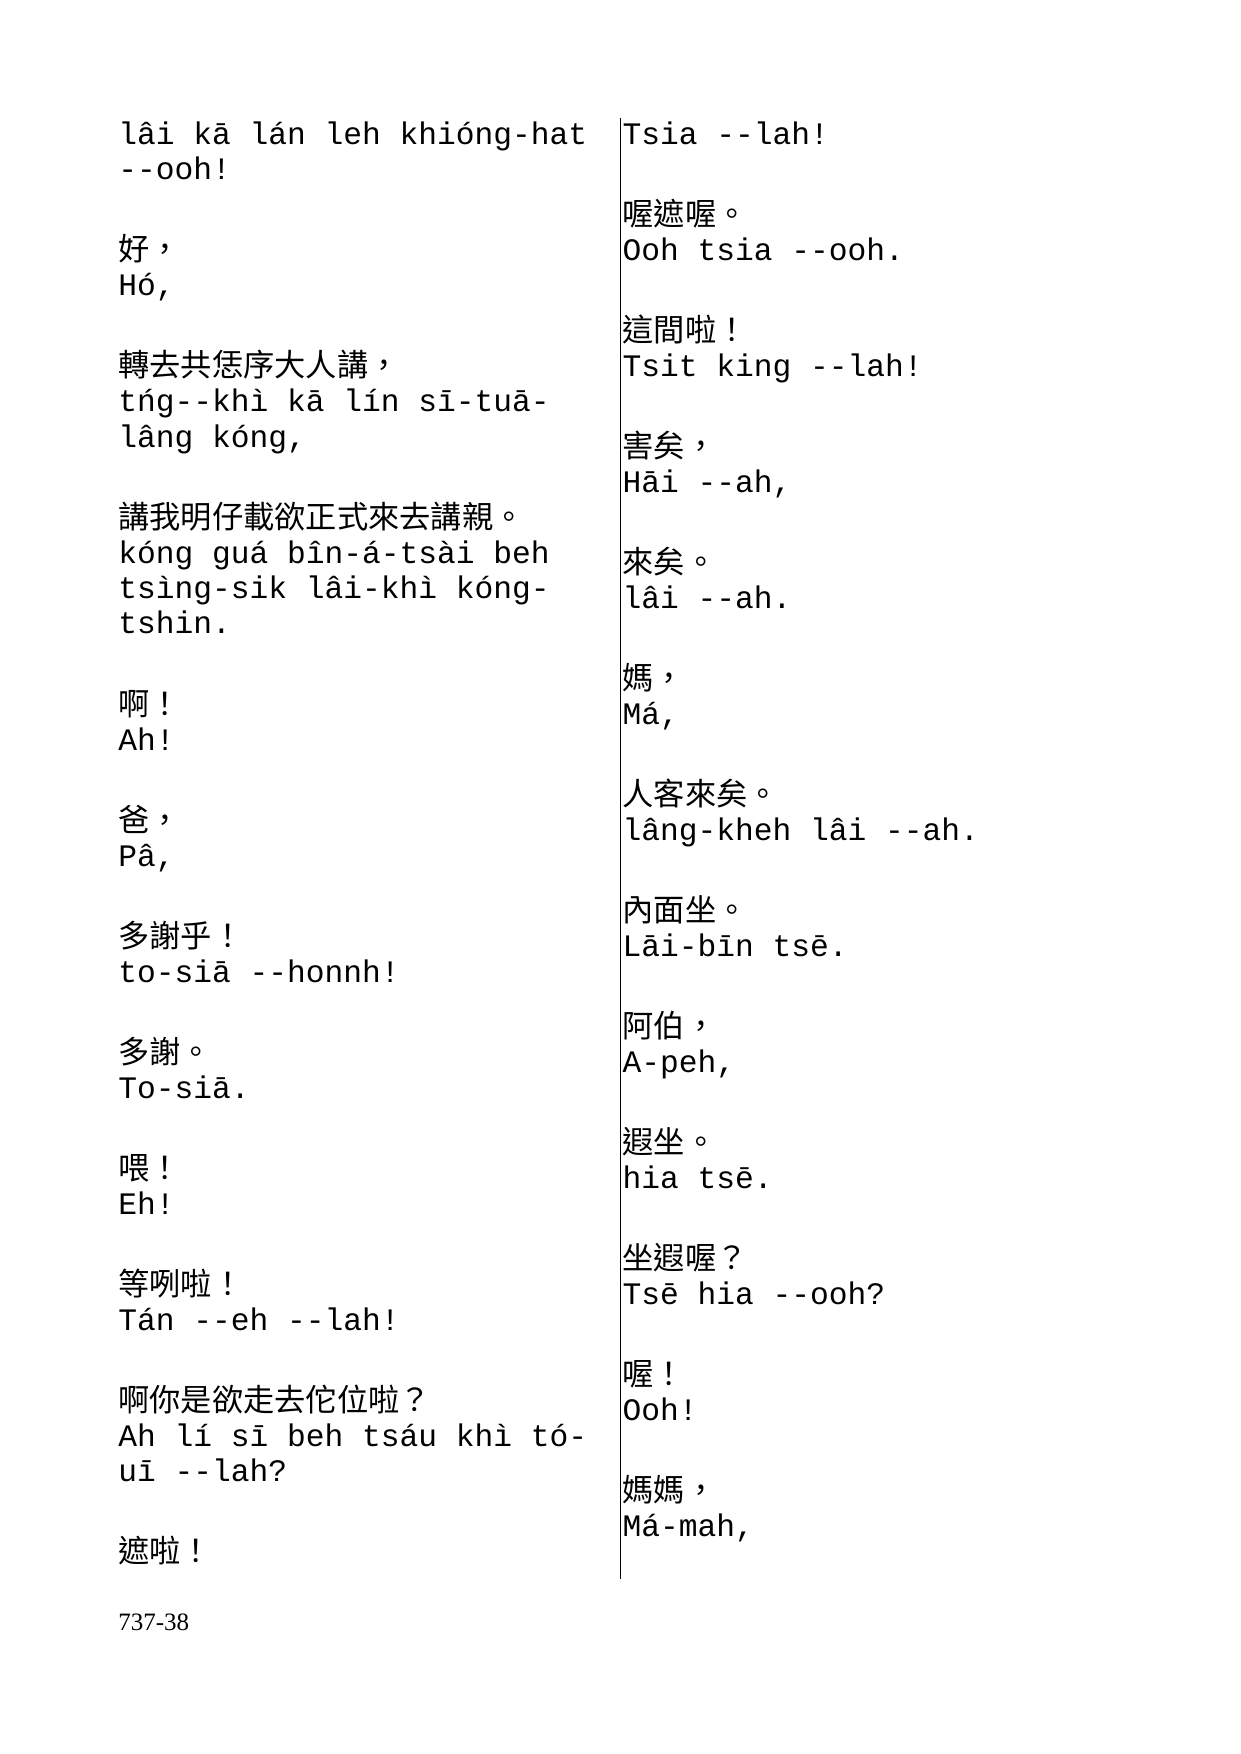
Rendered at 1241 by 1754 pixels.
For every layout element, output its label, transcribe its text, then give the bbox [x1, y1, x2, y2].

text Má-mah, [622, 1511, 1122, 1546]
text Tsia --lah! [622, 118, 1122, 153]
text Tsē hia --ooh? [622, 1278, 1122, 1314]
text 多謝乎！ [118, 911, 618, 956]
text Hāi --ah, [622, 466, 1122, 502]
text 內面坐。 [622, 885, 1122, 930]
text 啊！ [118, 679, 618, 724]
text tńg--khì kā lín sī-tuā-lâng kóng, [118, 386, 618, 456]
text 這間啦！ [622, 305, 1122, 350]
text 人客來矣。 [622, 769, 1122, 814]
text 喔！ [622, 1349, 1122, 1394]
text Má, [622, 698, 1122, 734]
text lâng-kheh lâi --ah. [622, 814, 1122, 850]
text 喔遮喔。 [622, 189, 1122, 234]
text lâi --ah. [622, 582, 1122, 618]
text Ah lí sī beh tsáu khì tó-uī --lah? [118, 1420, 618, 1491]
text 爸， [118, 795, 618, 840]
text 害矣， [622, 421, 1122, 466]
text 遐坐。 [622, 1117, 1122, 1162]
text Hó, [118, 269, 618, 305]
text 媽媽， [622, 1465, 1122, 1511]
text To-siā. [118, 1072, 618, 1107]
text 媽， [622, 653, 1122, 698]
text Pâ, [118, 840, 618, 875]
text kóng guá bîn-á-tsài beh tsìng-sik lâi-khì kóng-tshin. [118, 537, 618, 643]
text 啊你是欲走去佗位啦？ [118, 1375, 618, 1420]
text 多謝。 [118, 1027, 618, 1072]
text 坐遐喔？ [622, 1233, 1122, 1278]
text 講我明仔載欲正式來去講親。 [118, 492, 618, 537]
text Ooh! [622, 1394, 1122, 1430]
text Ooh tsia --ooh. [622, 234, 1122, 269]
text hia tsē. [622, 1162, 1122, 1198]
text 好， [118, 224, 618, 269]
text 來矣。 [622, 537, 1122, 582]
text Tsit king --lah! [622, 350, 1122, 386]
text lâi kā lán leh khióng-hat --ooh! [118, 118, 618, 189]
text to-siā --honnh! [118, 956, 618, 991]
text 阿伯， [622, 1001, 1122, 1046]
text 遮啦！ [118, 1526, 618, 1572]
text Tán --eh --lah! [118, 1304, 618, 1339]
text A-peh, [622, 1046, 1122, 1082]
text 等咧啦！ [118, 1259, 618, 1304]
text 轉去共恁序大人講， [118, 340, 618, 386]
text Ah! [118, 724, 618, 759]
text Lāi-bīn tsē. [622, 930, 1122, 966]
text 喂！ [118, 1143, 618, 1188]
text Eh! [118, 1188, 618, 1223]
